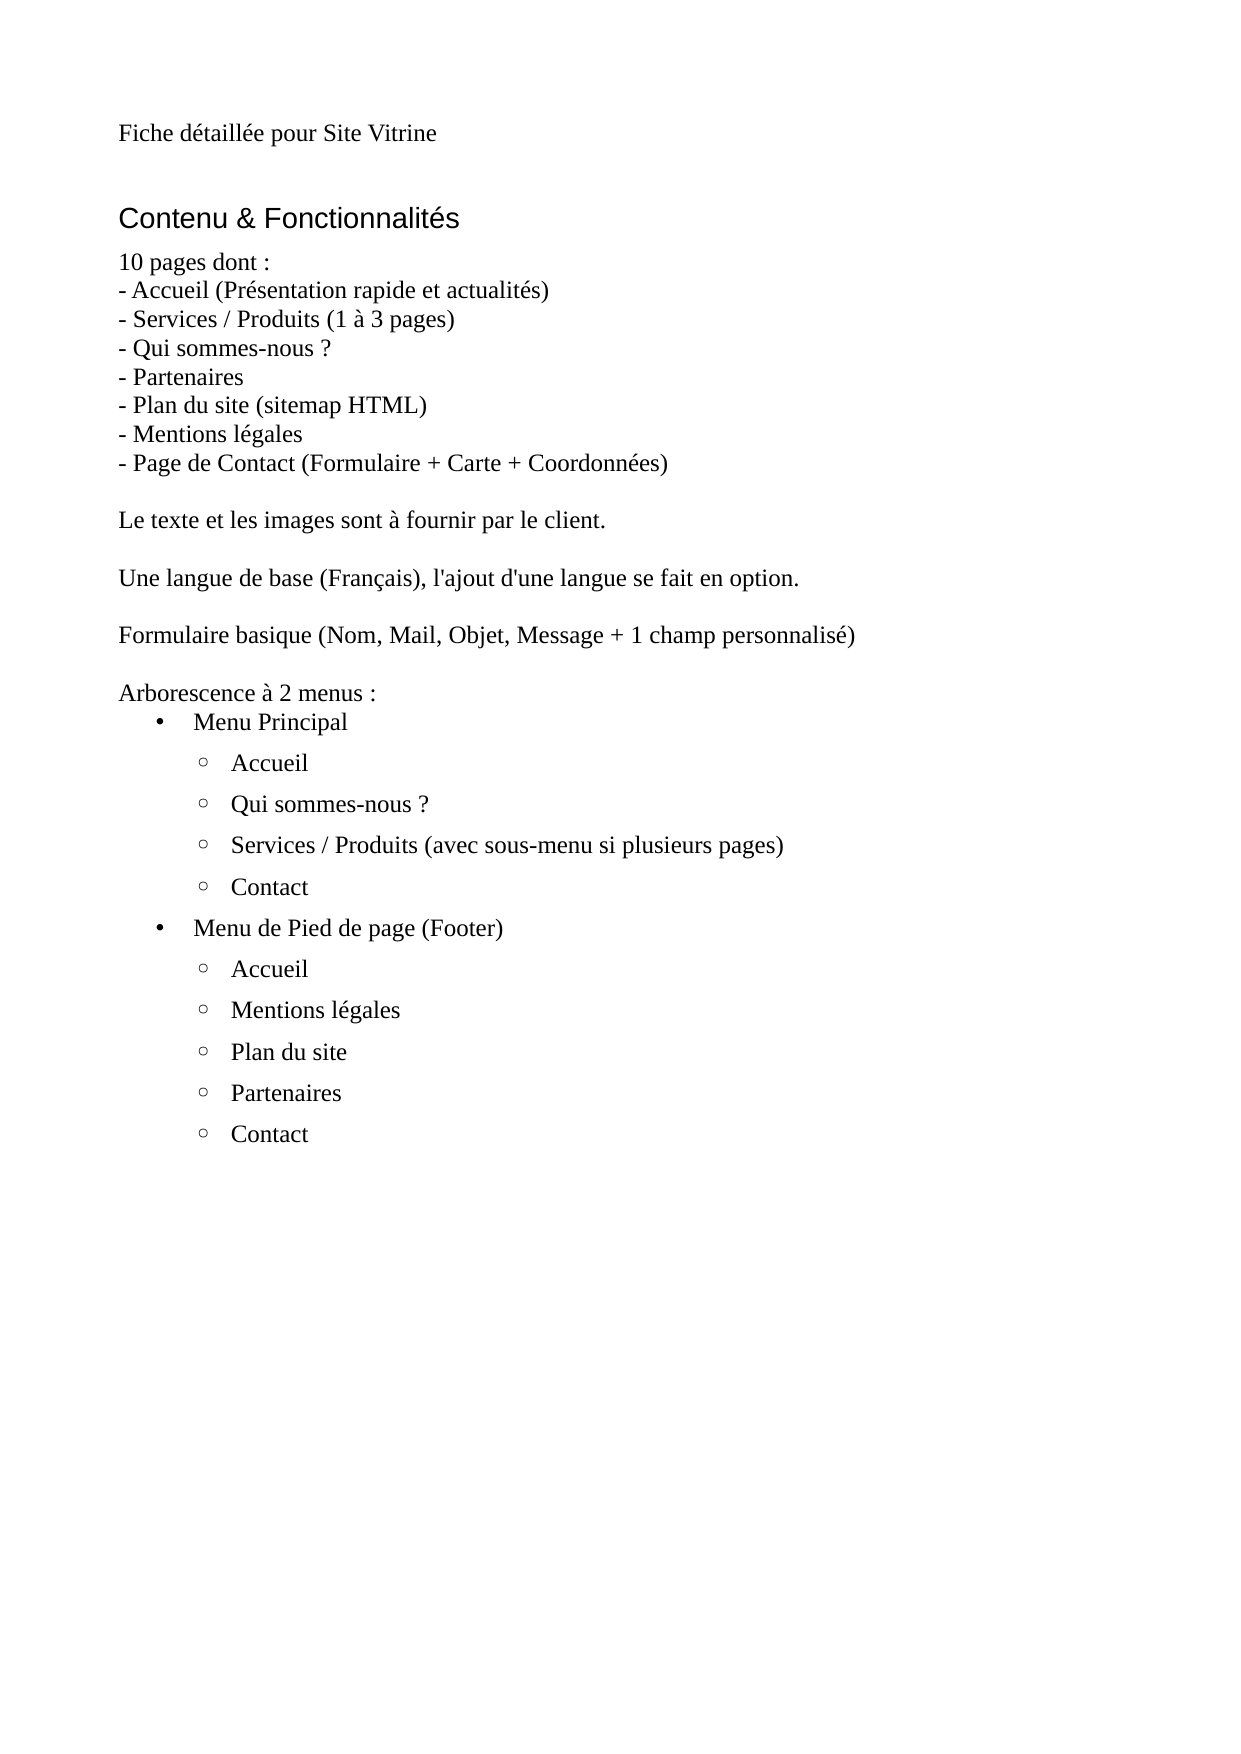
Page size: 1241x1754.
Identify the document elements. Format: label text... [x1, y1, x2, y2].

text - Accueil (Présentation rapide et actualités) [118, 275, 1122, 304]
text - Mentions légales [118, 419, 1122, 448]
list Partenaires [193, 1078, 1122, 1107]
text - Page de Contact (Formulaire + Carte + Coordonnées) [118, 448, 1122, 477]
list Plan du site [193, 1037, 1122, 1065]
text Fiche détaillée pour Site Vitrine [118, 118, 1122, 147]
list Contact [193, 872, 1122, 900]
text - Qui sommes-nous ? [118, 333, 1122, 362]
text - Partenaires [118, 362, 1122, 390]
list Contact [193, 1119, 1122, 1148]
list Services / Produits (avec sous-menu si plusieurs pages) [193, 830, 1122, 859]
list Menu de Pied de page (Footer) [156, 913, 1122, 942]
text Une langue de base (Français), l'ajout d'une langue se fait en option. [118, 563, 1122, 592]
list Accueil [193, 748, 1122, 777]
list Mentions légales [193, 995, 1122, 1024]
text 10 pages dont : [118, 247, 1122, 275]
text - Plan du site (sitemap HTML) [118, 390, 1122, 419]
text - Services / Produits (1 à 3 pages) [118, 304, 1122, 333]
list Accueil [193, 954, 1122, 983]
text Arborescence à 2 menus : [118, 678, 1122, 707]
text Formulaire basique (Nom, Mail, Objet, Message + 1 champ personnalisé) [118, 620, 1122, 649]
list Menu Principal [156, 707, 1122, 735]
text Le texte et les images sont à fournir par le client. [118, 505, 1122, 534]
subtitle Contenu & Fonctionnalités [118, 201, 1122, 234]
list Qui sommes-nous ? [193, 789, 1122, 818]
